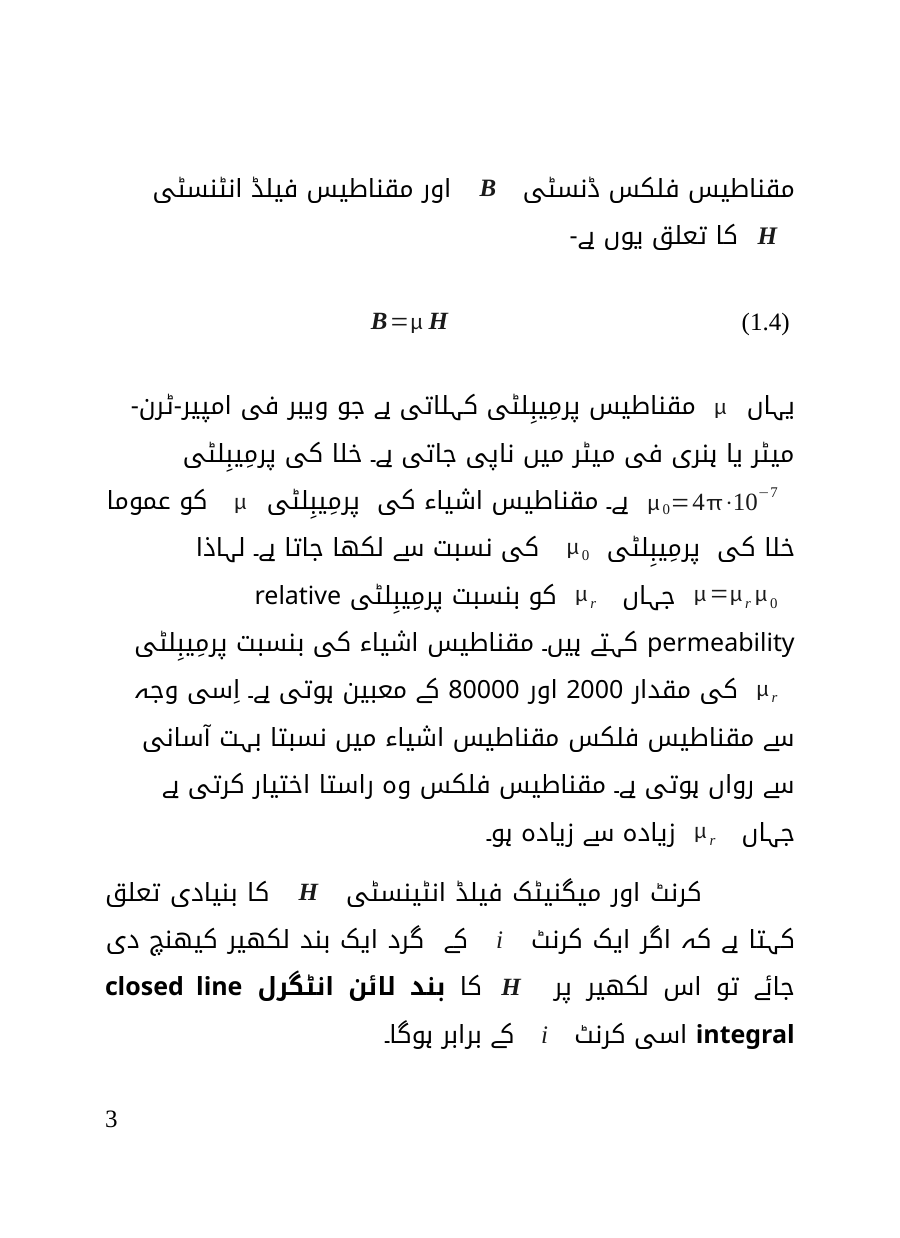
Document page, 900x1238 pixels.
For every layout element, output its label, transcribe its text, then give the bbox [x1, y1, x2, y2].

text مقناطیس فلکس ڈنسٹی اور مقناطیس فیلڈ انٹنسٹی کا تعلق یوں ہے- [105, 165, 795, 260]
text یہاںمقناطیس پرمِیبِلٹی کہلاتی ہے جو ویبر فی امپیر-ٹرن-میٹر یا ہنری فی میٹر میں ناپی جاتی ہے۔ خلا کی پرمِیبِلٹیہے۔ مقناطیس اشیاء کی پرمِیبِلٹی کو عموما خلا کی پرمِیبِلٹی کی نسبت سے لکھا جاتا ہے۔ لہاذا جہاں کو بنسبت پرمِیبِلٹی relative permeability کہتے ہیں۔ مقناطیس اشیاء کی بنسبت پرمِیبِلٹی کی مقدار 2000 اور 80000 کے معبین ہوتی ہے۔ اِسی وجہ سے مقناطیس فلکس مقناطیس اشیاء میں نسبتا بہت آسانی سے رواں ہوتی ہے۔ مقناطیس فلکس وہ راستا اختیار کرتی ہے جہاں زیادہ سے زیادہ ہو۔ [105, 382, 795, 856]
table_header (1.4) [718, 301, 795, 354]
text کرنٹ اور میگنیٹک فیلڈ انٹینسٹی کا بنیادی تعلق کہتا ہے کہ اگر ایک کرنٹ کے گرد ایک بند لکھیر کیھنچ دی جائے تو اس لکھیر پر کا بند لائن انٹگرل closed line integral اسی کرنٹ کے برابر ہوگا۔ [105, 869, 795, 1058]
table_header [105, 301, 718, 354]
